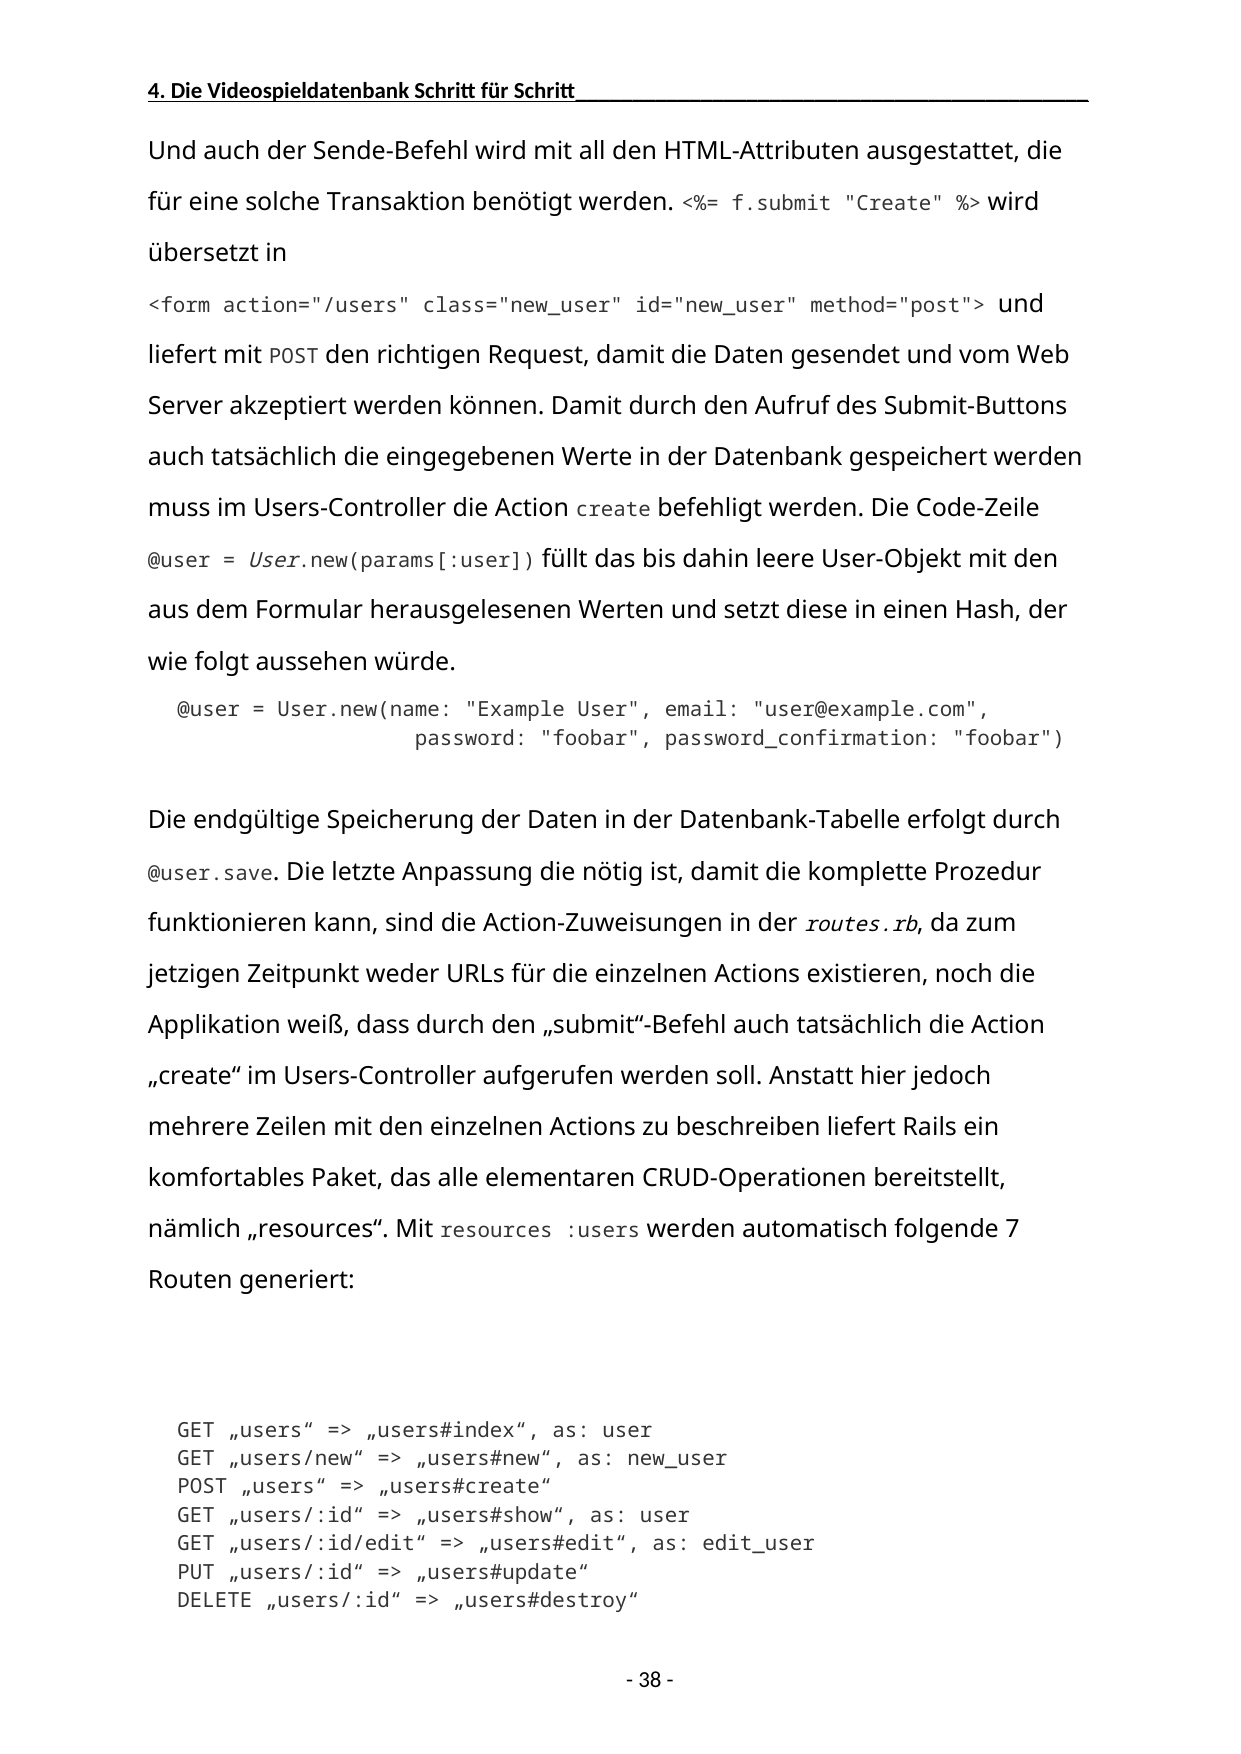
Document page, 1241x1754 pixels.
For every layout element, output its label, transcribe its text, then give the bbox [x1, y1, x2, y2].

text GET „users/new“ => „users#new“, as: new_user [177, 1443, 1093, 1472]
text GET „users/:id“ => „users#show“, as: user [177, 1500, 1093, 1528]
text PUT „users/:id“ => „users#update“ [177, 1557, 1093, 1585]
text POST „users“ => „users#create“ [177, 1472, 1093, 1500]
text GET „users/:id/edit“ => „users#edit“, as: edit_user [177, 1528, 1093, 1557]
text Die endgültige Speicherung der Daten in der Datenbank-Tabelle erfolgt durch @user.save. Die letzte Anpassung die nötig ist, damit die komplette Prozedur funktionieren kann, sind die Action-Zuweisungen in der routes.rb, da zum jetzigen Zeitpunkt weder URLs für die einzelnen Actions existieren, noch die Applikation weiß, dass durch den „submit“-Befehl auch tatsächlich die Action „create“ im Users-Controller aufgerufen werden soll. Anstatt hier jedoch mehrere Zeilen mit den einzelnen Actions zu beschreiben liefert Rails ein komfortables Paket, das alle elementaren CRUD-Operationen bereitstellt, nämlich „resources“. Mit resources :users werden automatisch folgende 7 Routen generiert: [148, 802, 1093, 1296]
text Und auch der Sende-Befehl wird mit all den HTML-Attributen ausgestattet, die für eine solche Transaktion benötigt werden. <%= f.submit "Create" %> wird übersetzt in [148, 133, 1093, 269]
text <form action="/users" class="new_user" id="new_user" method="post"> und liefert mit POST den richtigen Request, damit die Daten gesendet und vom Web Server akzeptiert werden können. Damit durch den Aufruf des Submit-Buttons auch tatsächlich die eingegebenen Werte in der Datenbank gespeichert werden muss im Users-Controller die Action create befehligt werden. Die Code-Zeile @user = User.new(params[:user]) füllt das bis dahin leere User-Objekt mit den aus dem Formular herausgelesenen Werten und setzt diese in einen Hash, der wie folgt aussehen würde. [148, 286, 1093, 677]
text password: "foobar", password_confirmation: "foobar") [177, 723, 1093, 751]
text DELETE „users/:id“ => „users#destroy“ [177, 1585, 1093, 1614]
text GET „users“ => „users#index“, as: user [177, 1415, 1093, 1443]
text @user = User.new(name: "Example User", email: "user@example.com", [177, 694, 1093, 723]
